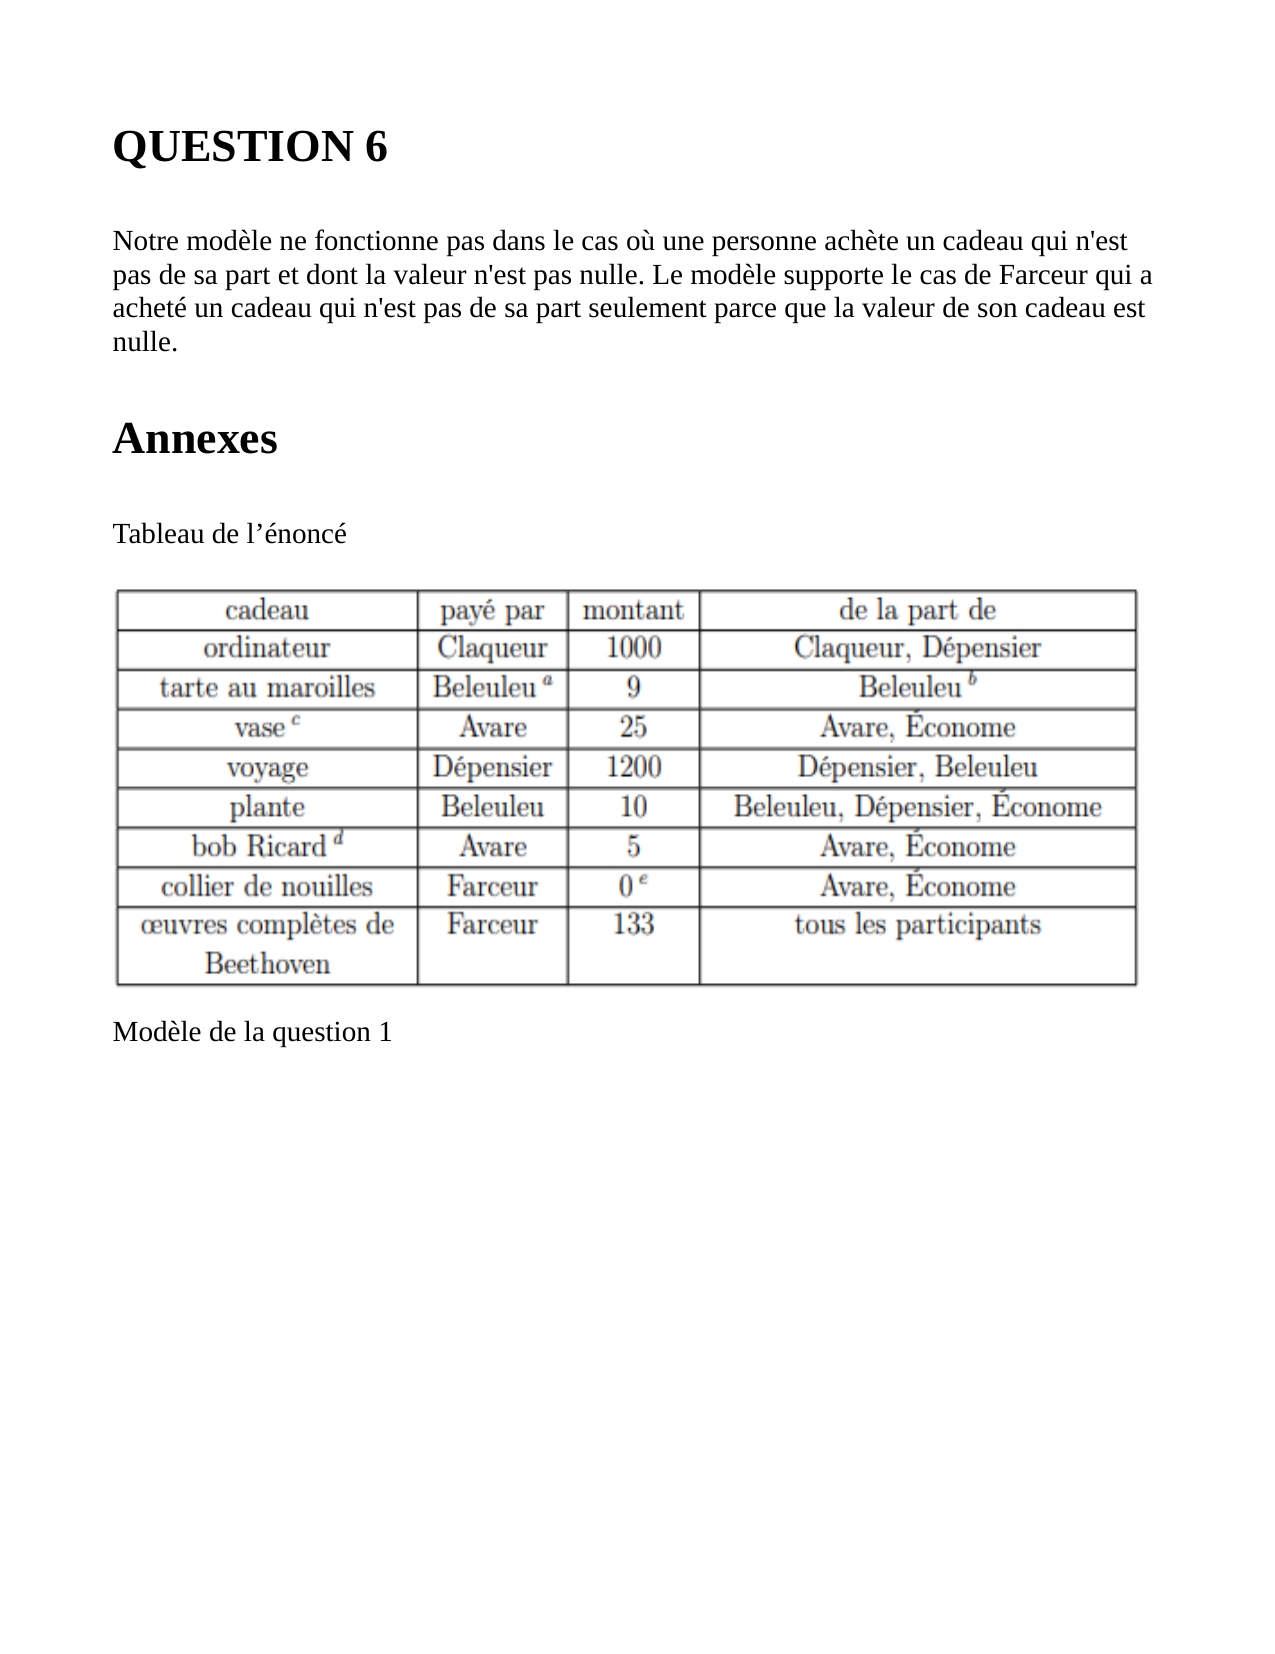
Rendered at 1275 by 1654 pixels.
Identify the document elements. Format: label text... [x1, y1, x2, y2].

text Modèle de la question 1 [112, 1014, 1158, 1048]
text Annexes [112, 410, 1158, 463]
text Notre modèle ne fonctionne pas dans le cas où une personne achète un cadeau qui n'est pas de sa part et dont la valeur n'est pas nulle. Le modèle supporte le cas de Farceur qui a acheté un cadeau qui n'est pas de sa part seulement parce que la valeur de son cadeau est nulle. [112, 223, 1158, 358]
text Tableau de l’énoncé [112, 516, 1158, 549]
text QUESTION 6 [112, 118, 1158, 171]
picture [112, 582, 1146, 992]
